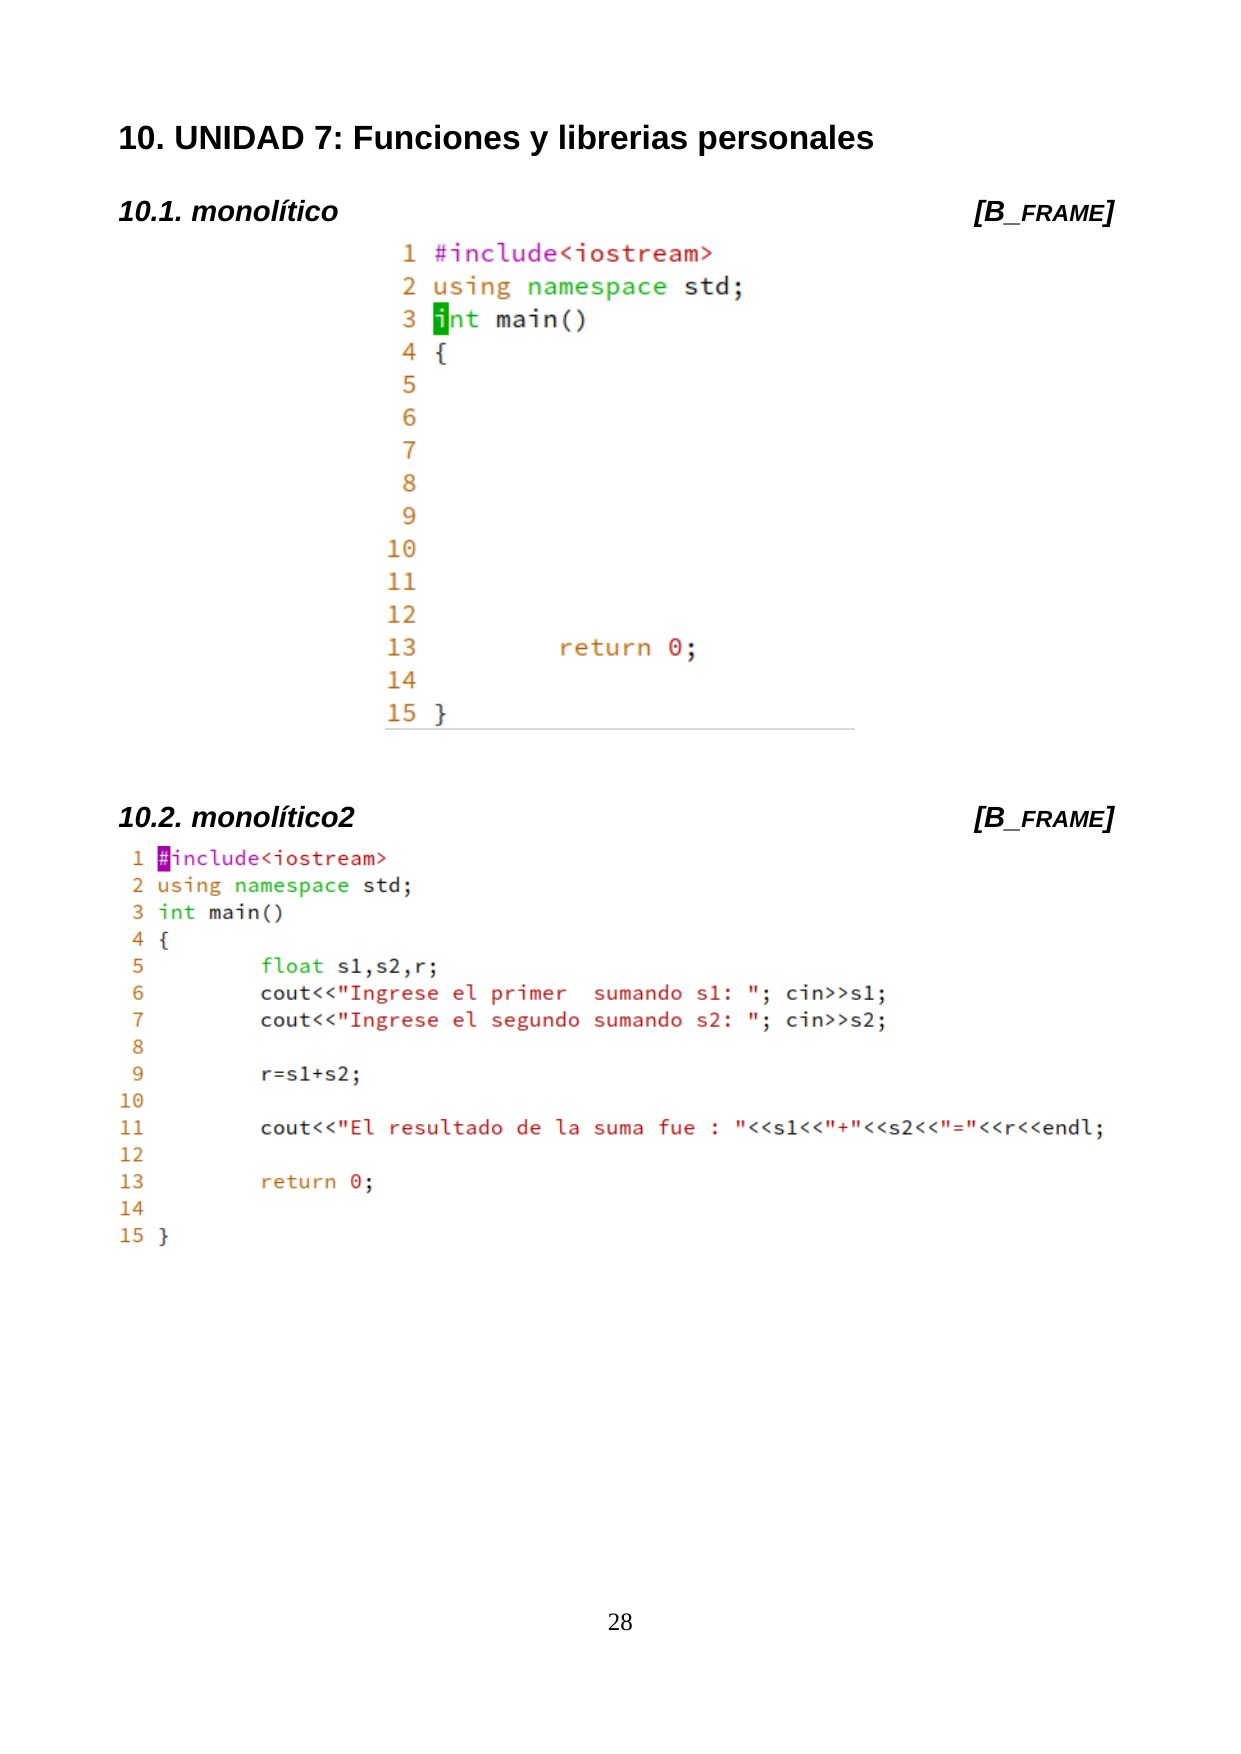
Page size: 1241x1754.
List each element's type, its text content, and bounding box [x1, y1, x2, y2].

subtitle UNIDAD 7: Funciones y librerias personales [118, 118, 1122, 157]
subtitle monolítico2 [B_frame] [118, 800, 1122, 834]
subtitle monolítico [B_frame] [118, 194, 1122, 228]
